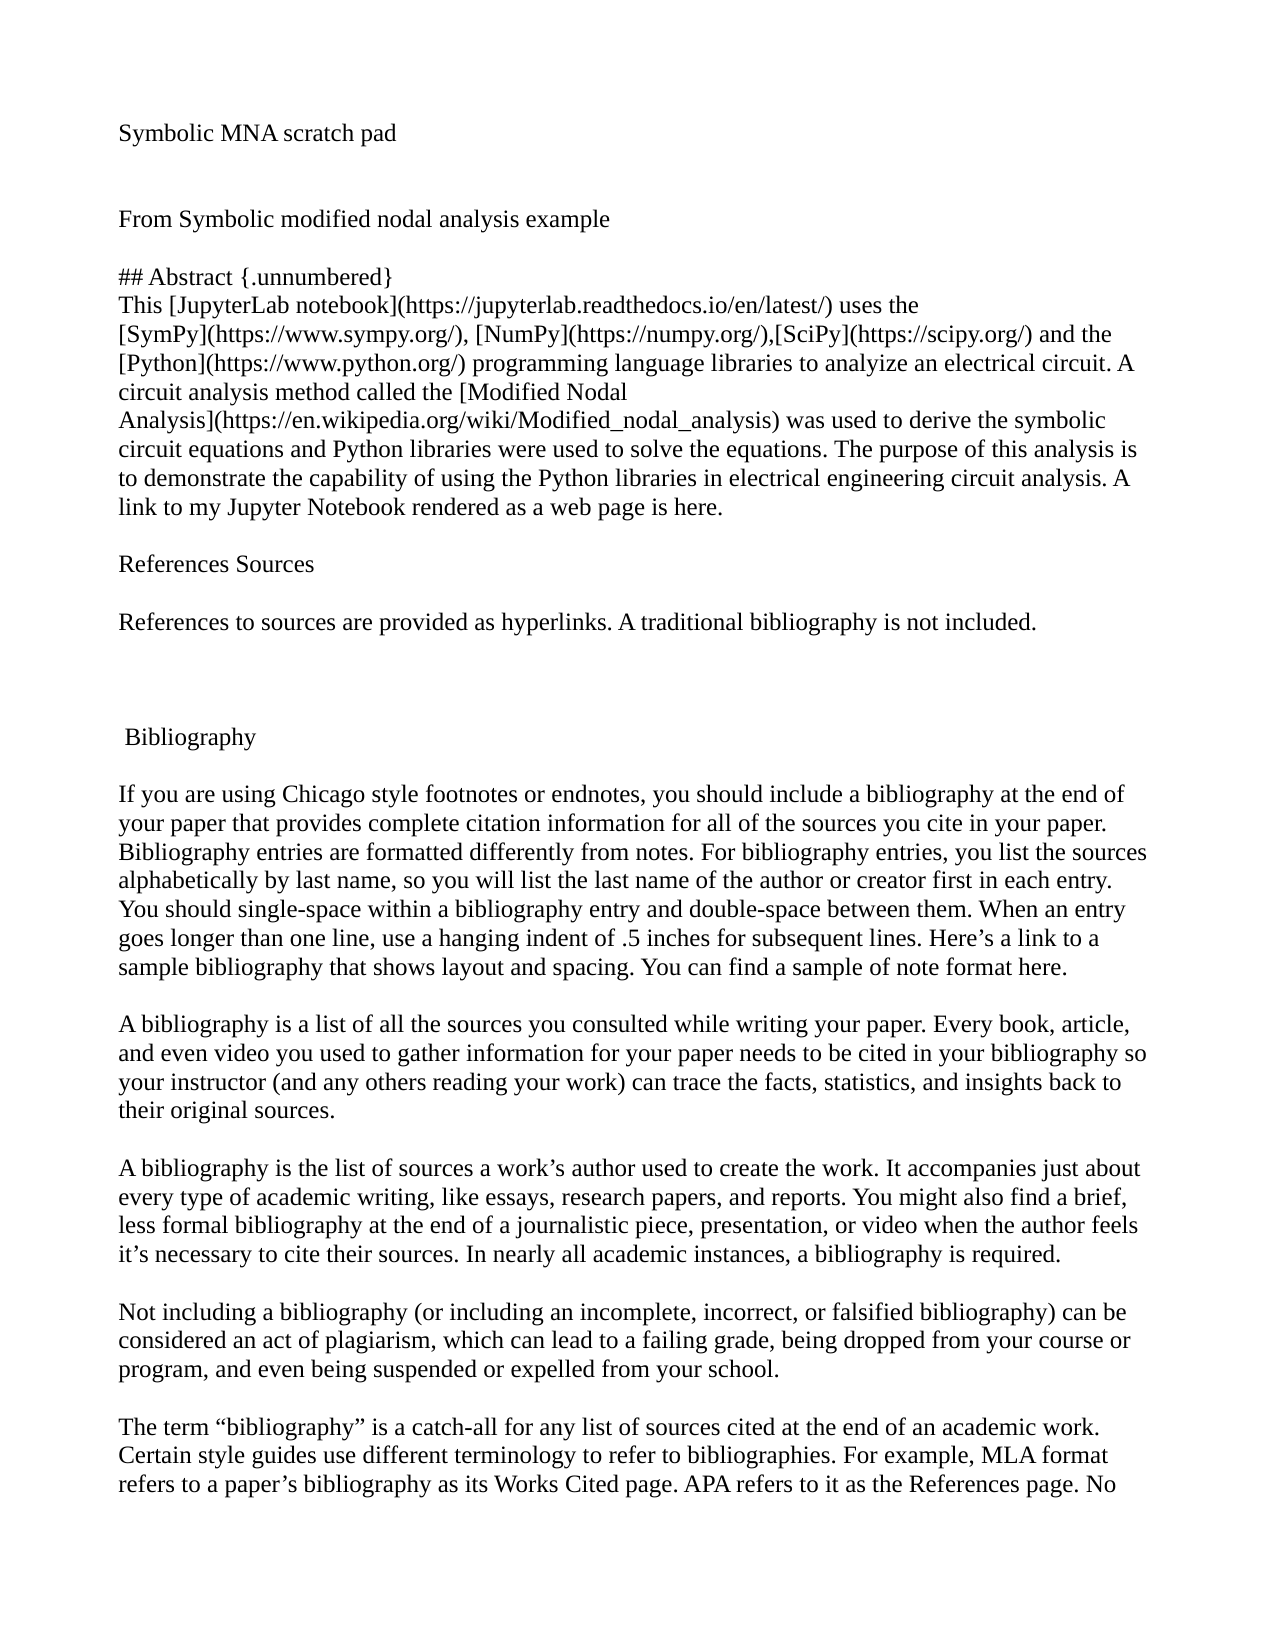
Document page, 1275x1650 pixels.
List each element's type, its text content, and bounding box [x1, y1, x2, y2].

text Not including a bibliography (or including an incomplete, incorrect, or falsified bibliography) can be considered an act of plagiarism, which can lead to a failing grade, being dropped from your course or program, and even being suspended or expelled from your school. [118, 1297, 1157, 1383]
text Bibliography [118, 722, 1157, 751]
text Symbolic MNA scratch pad [118, 118, 1157, 147]
text ## Abstract {.unnumbered} [118, 262, 1157, 291]
text References Sources [118, 549, 1157, 578]
text From Symbolic modified nodal analysis example [118, 204, 1157, 233]
text The term “bibliography” is a catch-all for any list of sources cited at the end of an academic work. Certain style guides use different terminology to refer to bibliographies. For example, MLA format refers to a paper’s bibliography as its Works Cited page. APA refers to it as the References page. No [118, 1412, 1157, 1498]
text This [JupyterLab notebook](https://jupyterlab.readthedocs.io/en/latest/) uses the [SymPy](https://www.sympy.org/), [NumPy](https://numpy.org/),[SciPy](https://scipy.org/) and the [Python](https://www.python.org/) programming language libraries to analyize an electrical circuit. A circuit analysis method called the [Modified Nodal Analysis](https://en.wikipedia.org/wiki/Modified_nodal_analysis) was used to derive the symbolic circuit equations and Python libraries were used to solve the equations. The purpose of this analysis is to demonstrate the capability of using the Python libraries in electrical engineering circuit analysis. A link to my Jupyter Notebook rendered as a web page is here. [118, 291, 1157, 521]
text A bibliography is a list of all the sources you consulted while writing your paper. Every book, article, and even video you used to gather information for your paper needs to be cited in your bibliography so your instructor (and any others reading your work) can trace the facts, statistics, and insights back to their original sources. [118, 1009, 1157, 1124]
text A bibliography is the list of sources a work’s author used to create the work. It accompanies just about every type of academic writing, like essays, research papers, and reports. You might also find a brief, less formal bibliography at the end of a journalistic piece, presentation, or video when the author feels it’s necessary to cite their sources. In nearly all academic instances, a bibliography is required. [118, 1153, 1157, 1268]
text References to sources are provided as hyperlinks. A traditional bibliography is not included. [118, 607, 1157, 636]
text If you are using Chicago style footnotes or endnotes, you should include a bibliography at the end of your paper that provides complete citation information for all of the sources you cite in your paper. Bibliography entries are formatted differently from notes. For bibliography entries, you list the sources alphabetically by last name, so you will list the last name of the author or creator first in each entry. You should single-space within a bibliography entry and double-space between them. When an entry goes longer than one line, use a hanging indent of .5 inches for subsequent lines. Here’s a link to a sample bibliography that shows layout and spacing. You can find a sample of note format here. [118, 779, 1157, 981]
